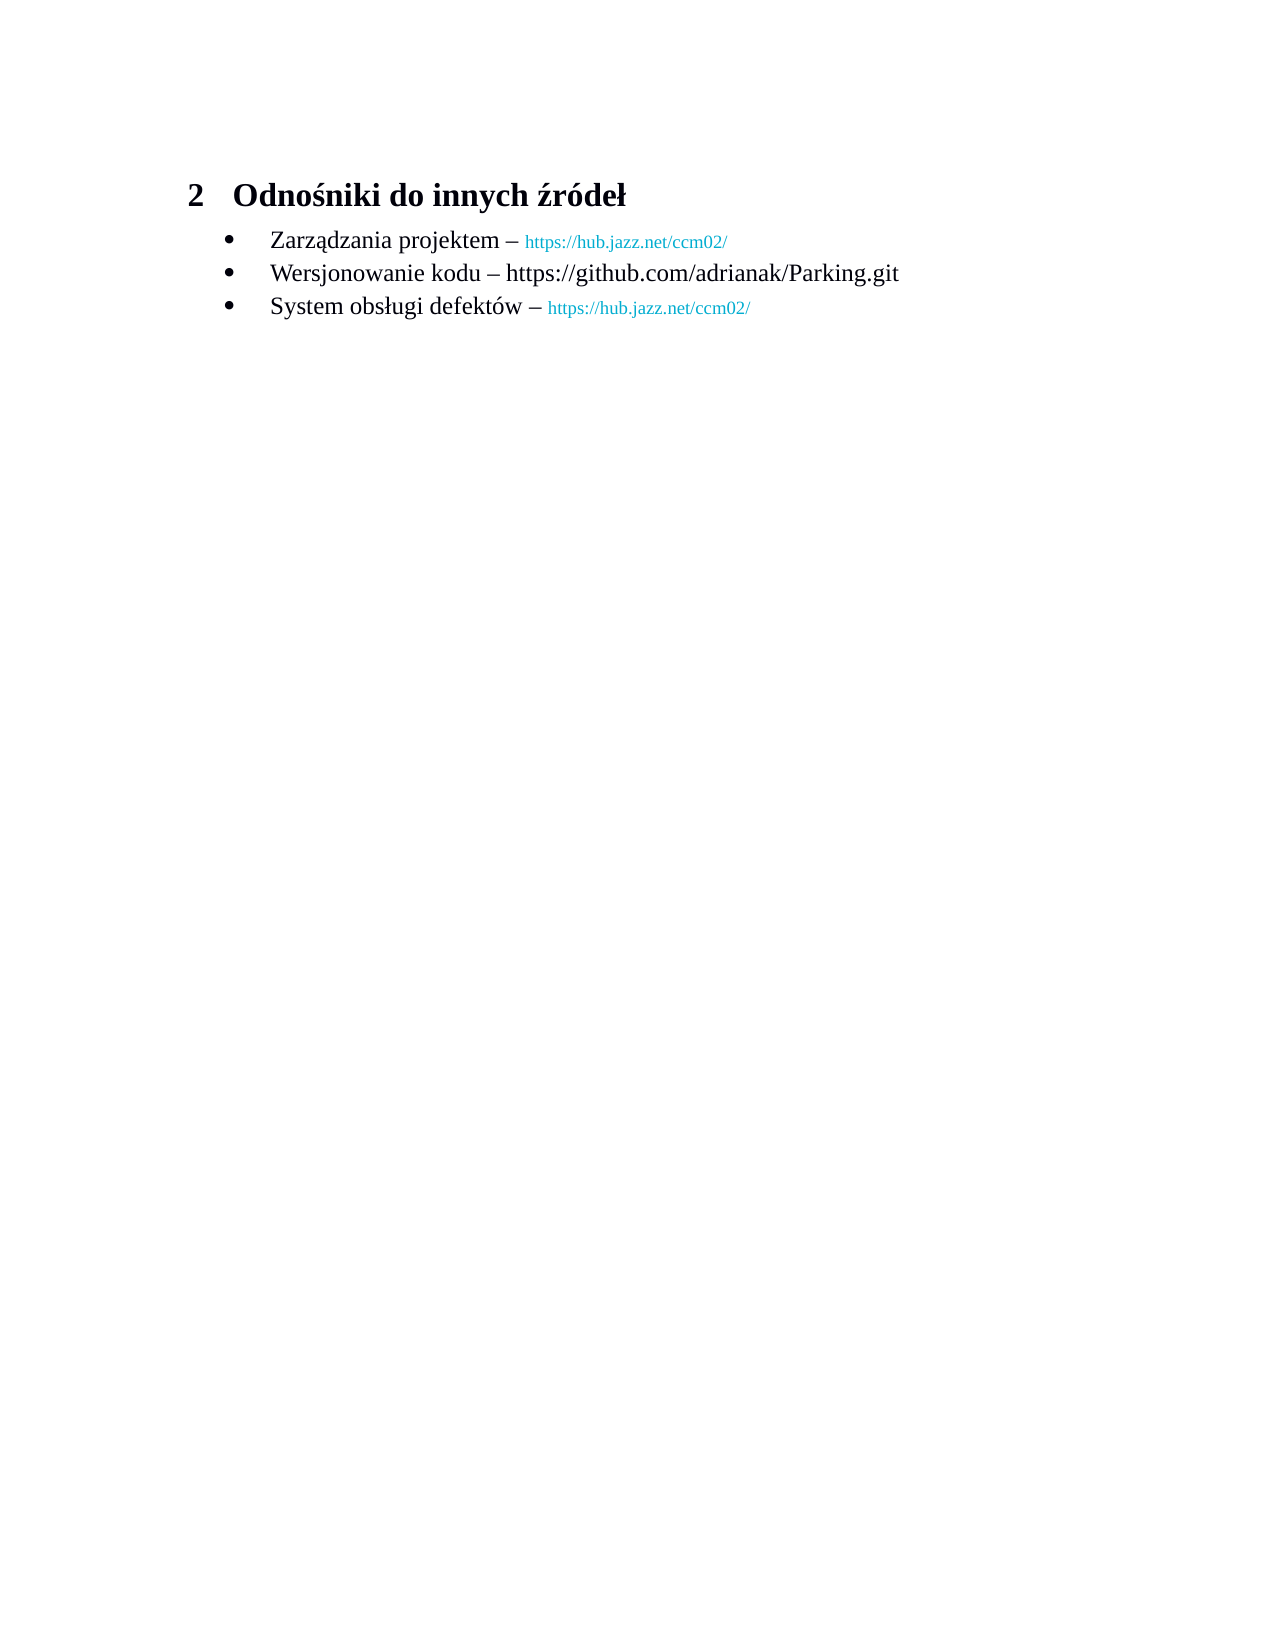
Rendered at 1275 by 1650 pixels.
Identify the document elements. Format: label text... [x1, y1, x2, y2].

list Wersjonowanie kodu – https://github.com/adrianak/Parking.git [225, 258, 1087, 287]
list Zarządzania projektem – https://hub.jazz.net/ccm02/ [225, 225, 1087, 254]
list System obsługi defektów – https://hub.jazz.net/ccm02/ [225, 291, 1087, 320]
subtitle Odnośniki do innych źródeł [187, 175, 1087, 213]
